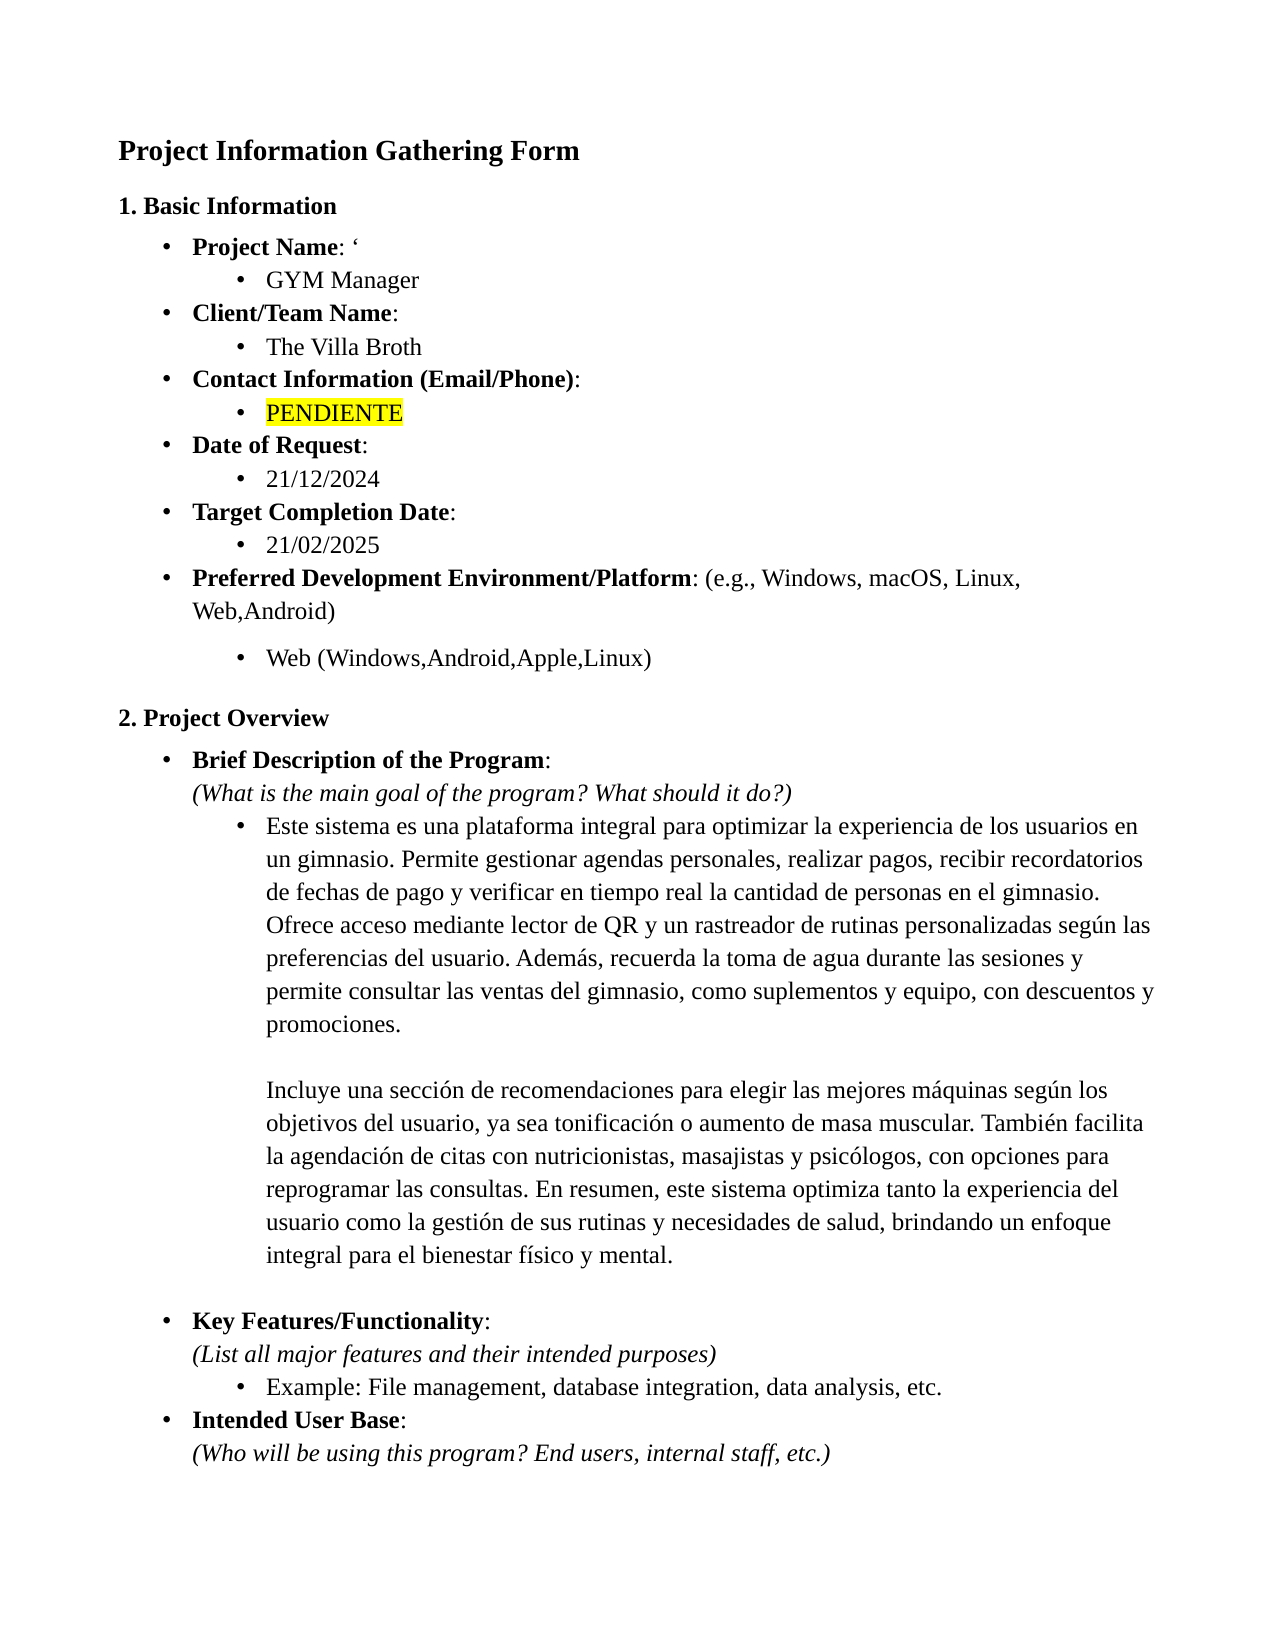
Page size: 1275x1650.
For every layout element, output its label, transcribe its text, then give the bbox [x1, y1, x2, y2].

list Incluye una sección de recomendaciones para elegir las mejores máquinas según los objetivos del usuario, ya sea tonificación o aumento de masa muscular. También facilita la agendación de citas con nutricionistas, masajistas y psicólogos, con opciones para reprogramar las consultas. En resumen, este sistema optimiza tanto la experiencia del usuario como la gestión de sus rutinas y necesidades de salud, brindando un enfoque integral para el bienestar físico y mental. [236, 1075, 1157, 1269]
list Intended User Base: (Who will be using this program? End users, internal staff, etc.) [162, 1405, 1157, 1467]
subtitle 2. Project Overview [118, 703, 1157, 732]
list Brief Description of the Program: (What is the main goal of the program? What should it do?) [162, 745, 1157, 806]
list Este sistema es una plataforma integral para optimizar la experiencia de los usuarios en un gimnasio. Permite gestionar agendas personales, realizar pagos, recibir recordatorios de fechas de pago y verificar en tiempo real la cantidad de personas en el gimnasio. Ofrece acceso mediante lector de QR y un rastreador de rutinas personalizadas según las preferencias del usuario. Además, recuerda la toma de agua durante las sesiones y permite consultar las ventas del gimnasio, como suplementos y equipo, con descuentos y promociones. [236, 811, 1157, 1038]
subtitle 1. Basic Information [118, 191, 1157, 220]
list Web (Windows,Android,Apple,Linux) [236, 643, 1157, 672]
list Key Features/Functionality: (List all major features and their intended purposes) [162, 1306, 1157, 1368]
list Client/Team Name: [162, 298, 1157, 327]
list PENDIENTE [236, 398, 1157, 426]
list GYM Manager [236, 266, 1157, 294]
list Project Name: ‘ [162, 232, 1157, 261]
subtitle Project Information Gathering Form [118, 133, 1157, 166]
list Example: File management, database integration, data analysis, etc. [236, 1372, 1157, 1401]
list Target Completion Date: [162, 497, 1157, 525]
list 21/12/2024 [236, 464, 1157, 492]
list 21/02/2025 [236, 530, 1157, 558]
list Date of Request: [162, 431, 1157, 459]
list Contact Information (Email/Phone): [162, 364, 1157, 393]
list Preferred Development Environment/Platform: (e.g., Windows, macOS, Linux, Web,Android) [162, 563, 1157, 624]
list The Villa Broth [236, 332, 1157, 360]
